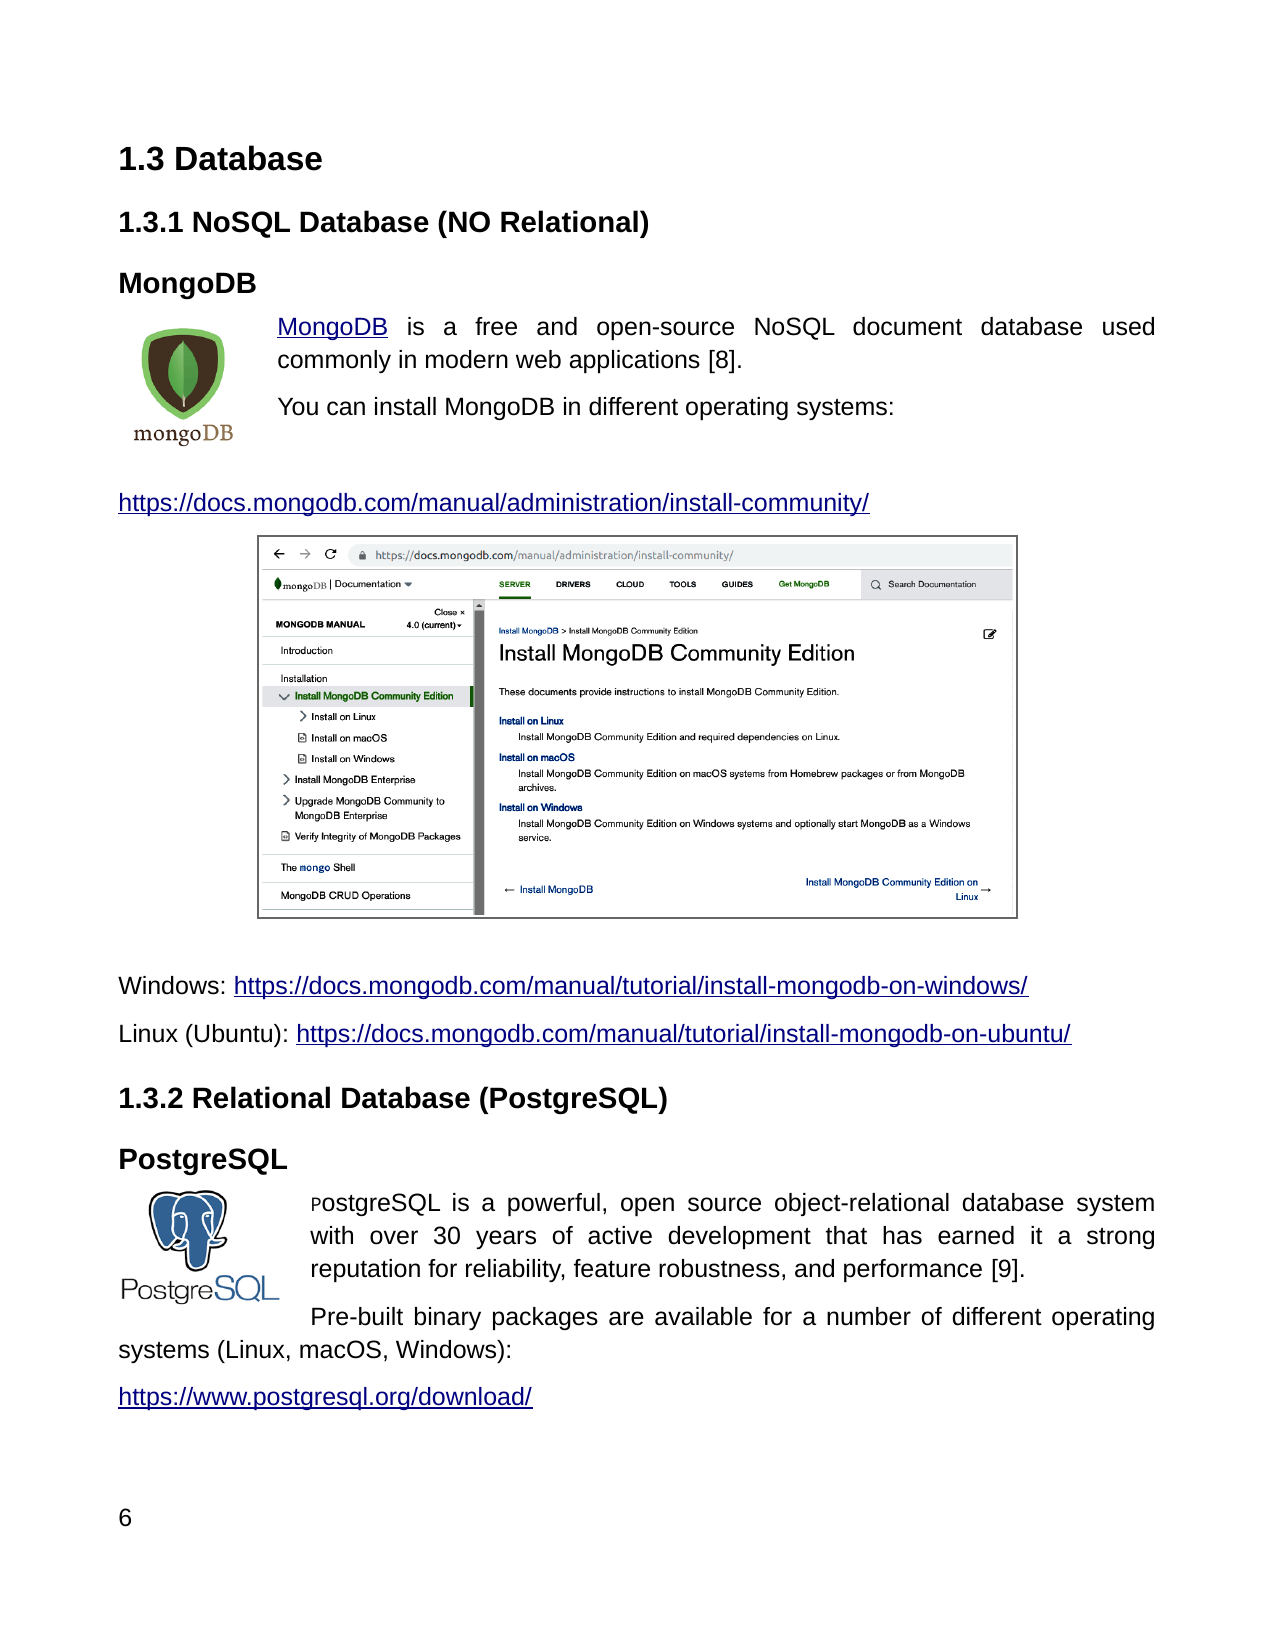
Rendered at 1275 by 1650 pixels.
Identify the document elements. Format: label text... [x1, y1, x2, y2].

subtitle 1.3.1 NoSQL Database (NO Relational) [118, 205, 1157, 238]
subtitle 1.3 Database [118, 139, 1157, 178]
text Windows: https://docs.mongodb.com/manual/tutorial/install-mongodb-on-windows/ [118, 971, 1157, 1000]
text MongoDB is a free and open-source NoSQL document database used commonly in modern web applications [8]⁠. [248, 312, 1157, 373]
subtitle PostgreSQL [118, 1142, 1157, 1175]
subtitle MongoDB [118, 266, 1157, 299]
text https://www.postgresql.org/download/ [118, 1382, 1157, 1411]
text https://docs.mongodb.com/manual/administration/install-community/ [118, 488, 1157, 516]
picture [118, 311, 248, 464]
subtitle 1.3.2 Relational Database (PostgreSQL) [118, 1081, 1157, 1114]
text You can install MongoDB in different operating systems: [248, 392, 1157, 421]
text Pre-built binary packages are available for a number of different operating systems (Linux, macOS, Windows): [118, 1302, 1157, 1363]
text Linux (Ubuntu): https://docs.mongodb.com/manual/tutorial/install-mongodb-on-ubuntu/ [118, 1019, 1157, 1047]
text PostgreSQL is a powerful, open source object-relational database system with over 30 years of active development that has earned it a strong reputation for reliability, feature robustness, and performance [9]⁠. [281, 1188, 1157, 1283]
picture [118, 1187, 281, 1310]
picture [262, 540, 1013, 915]
